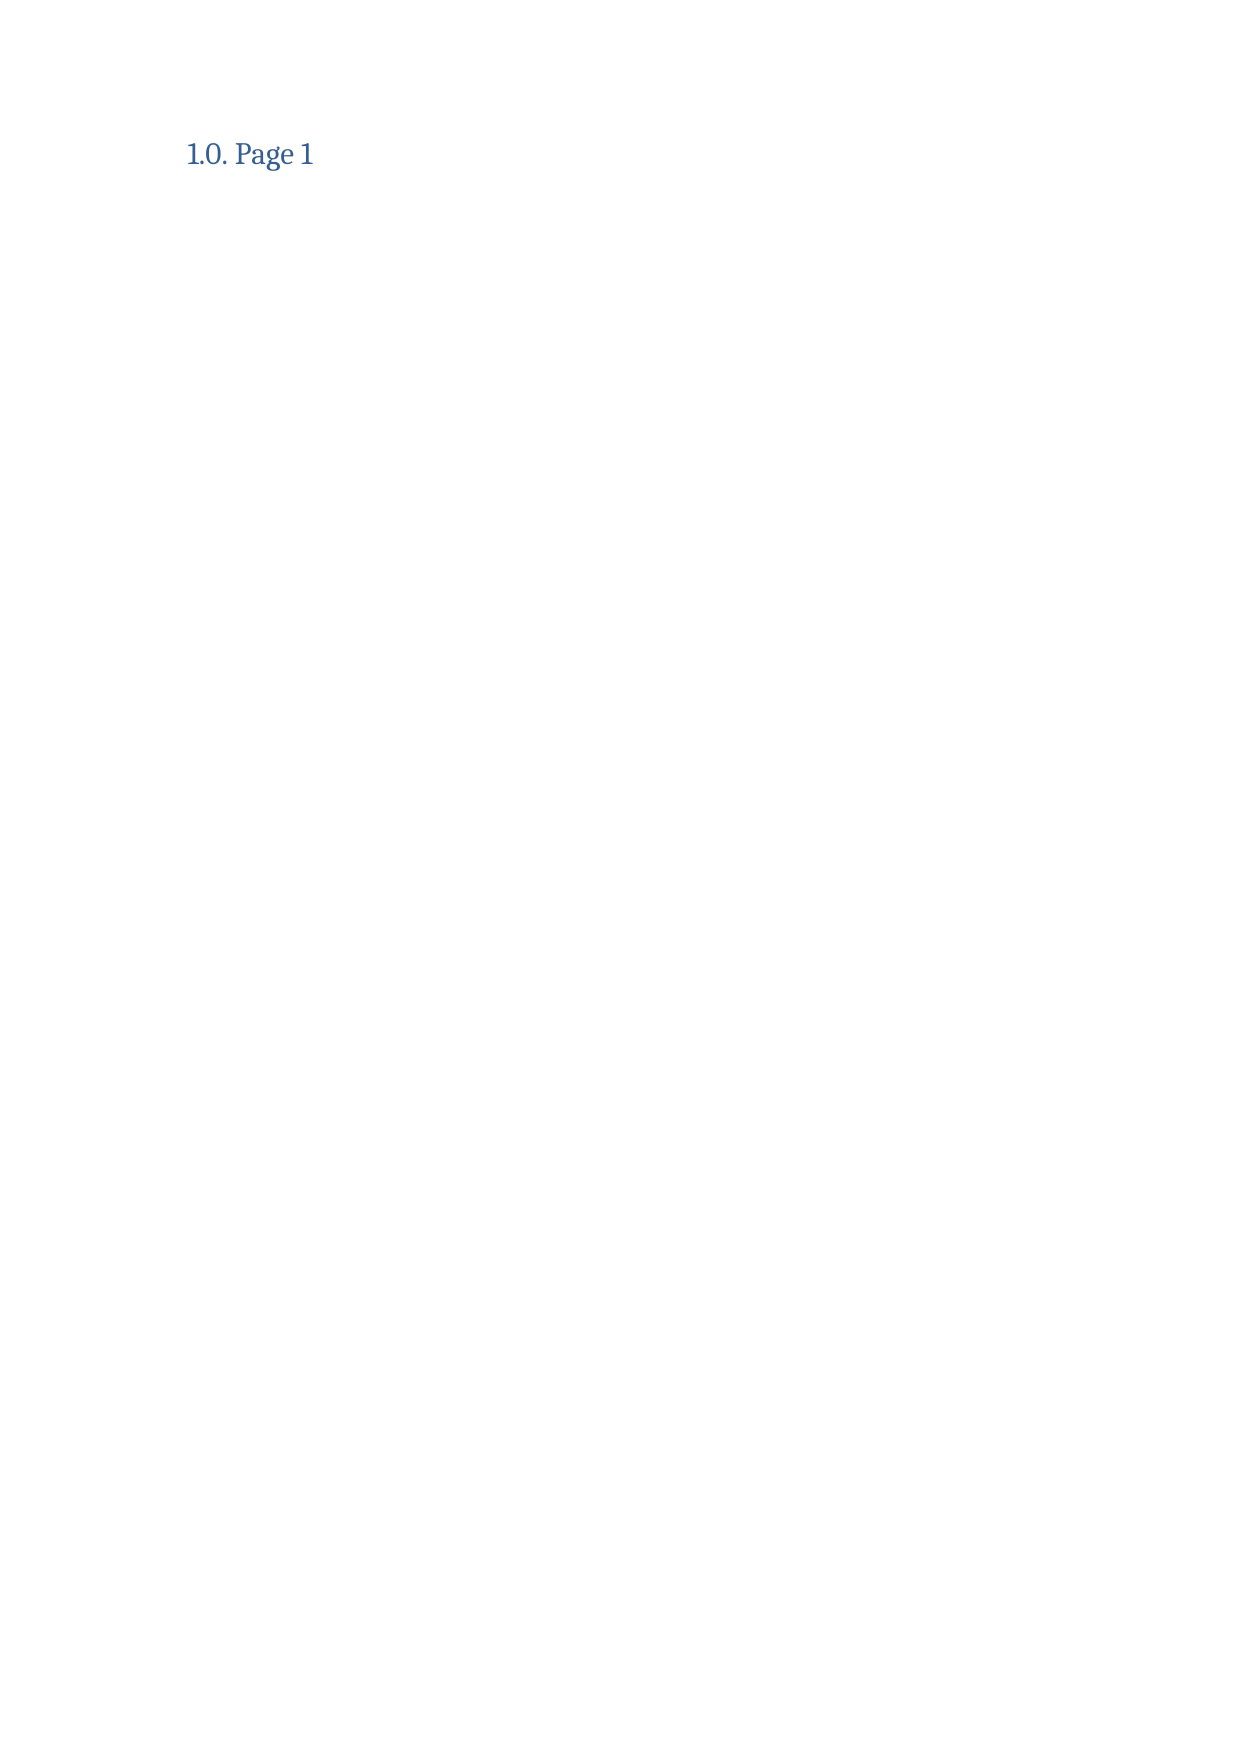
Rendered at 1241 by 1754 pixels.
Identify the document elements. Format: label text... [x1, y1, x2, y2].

subtitle 1.0. Page 1 [187, 150, 271, 168]
subtitle 1.0. Page 1 [271, 150, 1053, 168]
